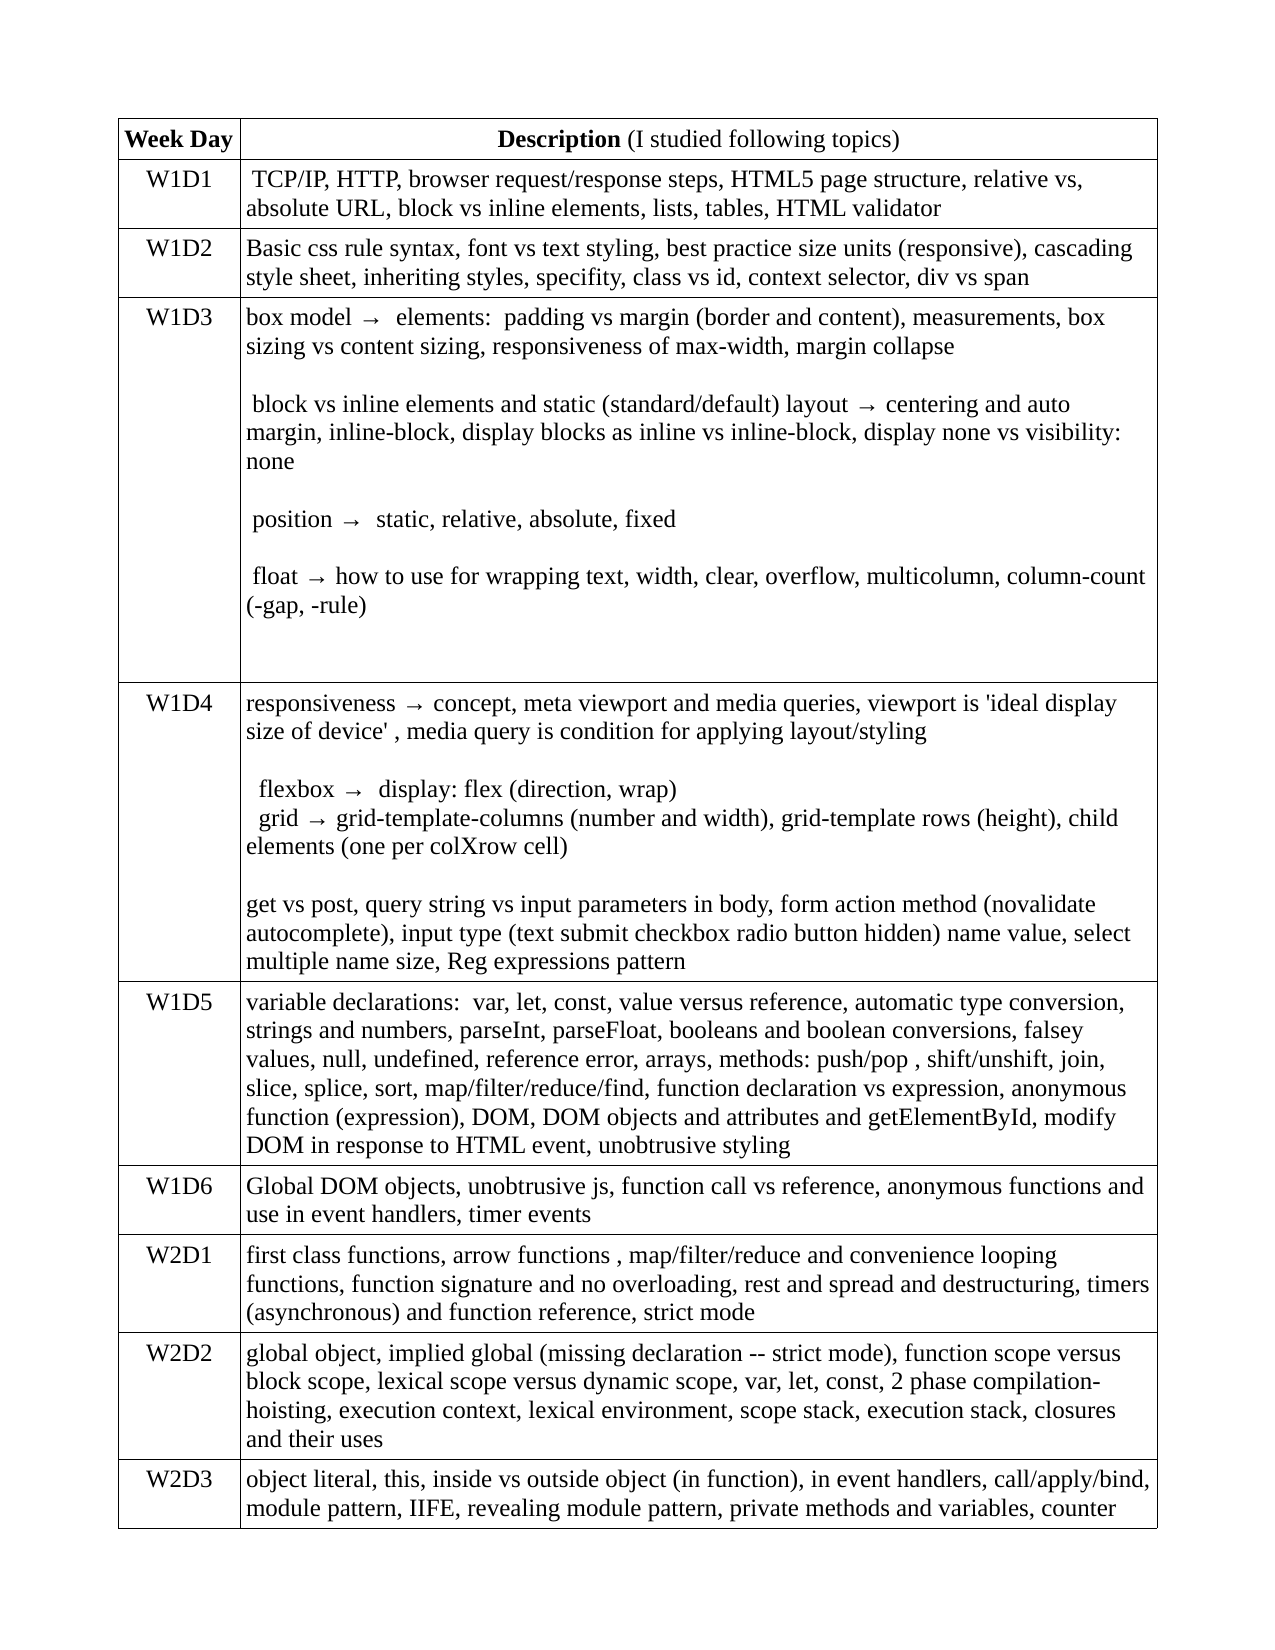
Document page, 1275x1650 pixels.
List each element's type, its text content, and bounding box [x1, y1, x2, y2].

table_header Week Day [119, 119, 240, 158]
table_cell W1D2 [119, 229, 240, 297]
table_cell W1D4 [119, 683, 240, 981]
table_cell object literal, this, inside vs outside object (in function), in event handlers, call/apply/bind, module pattern, IIFE, revealing module pattern, private methods and variables, counter [241, 1460, 1157, 1527]
table_cell box model → elements: padding vs margin (border and content), measurements, box sizing vs content sizing, responsiveness of max-width, margin collapse block vs inline elements and static (standard/default) layout → centering and auto margin, inline-block, display blocks as inline vs inline-block, display none vs visibility: none position → static, relative, absolute, fixed float → how to use for wrapping text, width, clear, overflow, multicolumn, column-count (-gap, -rule) [241, 298, 1157, 682]
table_cell Basic css rule syntax, font vs text styling, best practice size units (responsive), cascading style sheet, inheriting styles, specifity, class vs id, context selector, div vs span [241, 229, 1157, 297]
table_cell W2D1 [119, 1235, 240, 1332]
table_cell Global DOM objects, unobtrusive js, function call vs reference, anonymous functions and use in event handlers, timer events [241, 1166, 1157, 1234]
table_cell first class functions, arrow functions , map/filter/reduce and convenience looping functions, function signature and no overloading, rest and spread and destructuring, timers (asynchronous) and function reference, strict mode [241, 1235, 1157, 1332]
table_header Description (I studied following topics) [241, 119, 1157, 158]
table_cell W1D1 [119, 160, 240, 227]
table_cell responsiveness → concept, meta viewport and media queries, viewport is 'ideal display size of device' , media query is condition for applying layout/styling flexbox → display: flex (direction, wrap) grid → grid-template-columns (number and width), grid-template rows (height), child elements (one per colXrow cell) get vs post, query string vs input parameters in body, form action method (novalidate autocomplete), input type (text submit checkbox radio button hidden) name value, select multiple name size, Reg expressions pattern [241, 683, 1157, 981]
table_cell variable declarations: var, let, const, value versus reference, automatic type conversion, strings and numbers, parseInt, parseFloat, booleans and boolean conversions, falsey values, null, undefined, reference error, arrays, methods: push/pop , shift/unshift, join, slice, splice, sort, map/filter/reduce/find, function declaration vs expression, anonymous function (expression), DOM, DOM objects and attributes and getElementById, modify DOM in response to HTML event, unobtrusive styling [241, 982, 1157, 1165]
table_cell W1D3 [119, 298, 240, 682]
table_cell W2D3 [119, 1460, 240, 1527]
table_cell TCP/IP, HTTP, browser request/response steps, HTML5 page structure, relative vs, absolute URL, block vs inline elements, lists, tables, HTML validator [241, 160, 1157, 227]
table_cell W1D5 [119, 982, 240, 1165]
table_cell global object, implied global (missing declaration -- strict mode), function scope versus block scope, lexical scope versus dynamic scope, var, let, const, 2 phase compilation- hoisting, execution context, lexical environment, scope stack, execution stack, closures and their uses [241, 1333, 1157, 1458]
table_cell W2D2 [119, 1333, 240, 1458]
table_cell W1D6 [119, 1166, 240, 1234]
